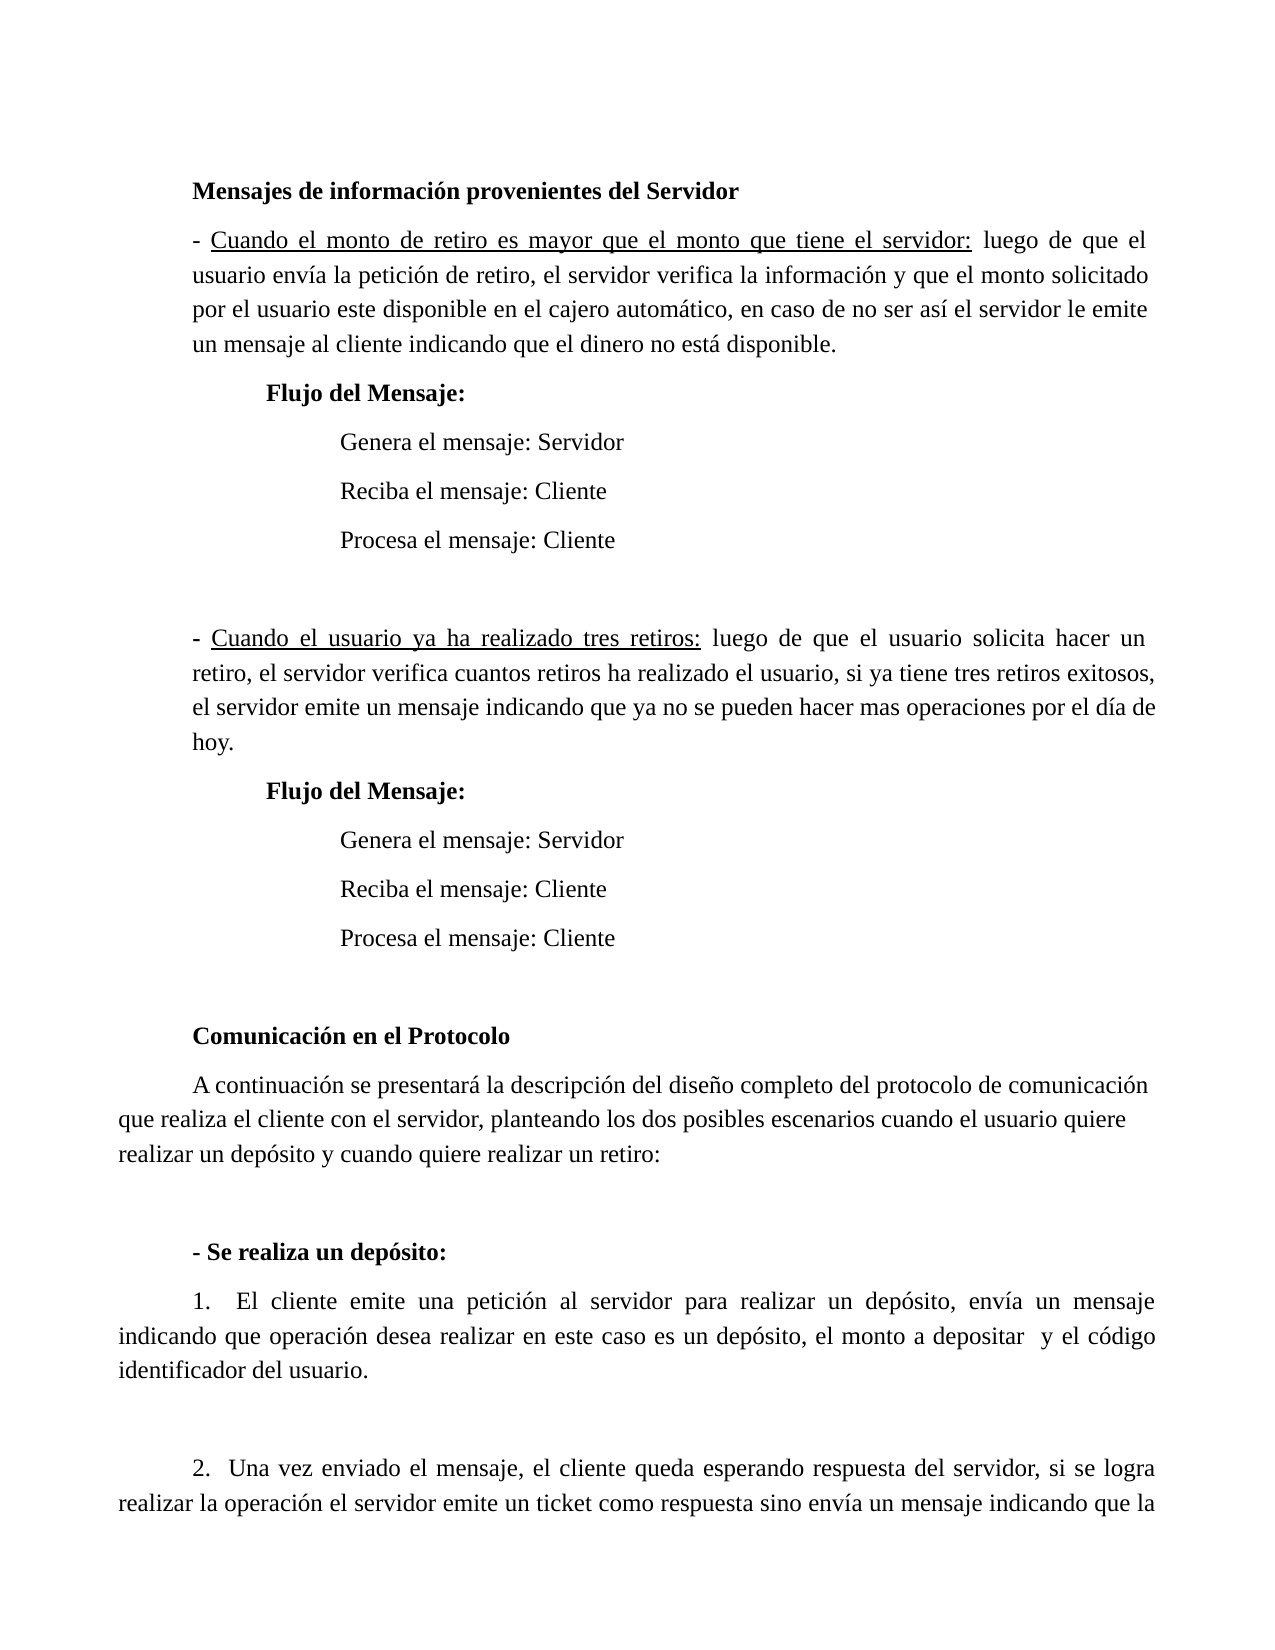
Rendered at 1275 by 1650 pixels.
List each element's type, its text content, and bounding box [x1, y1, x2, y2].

text 2. Una vez enviado el mensaje, el cliente queda esperando respuesta del servidor, si se logra realizar la operación el servidor emite un ticket como respuesta sino envía un mensaje indicando que la [118, 1453, 1157, 1517]
text Mensajes de información provenientes del Servidor [118, 176, 1157, 205]
text - Cuando el monto de retiro es mayor que el monto que tiene el servidor: luego de que el usuario envía la petición de retiro, el servidor verifica la información y que el monto solicitado por el usuario este disponible en el cajero automático, en caso de no ser así el servidor le emite un mensaje al cliente indicando que el dinero no está disponible. [118, 225, 1157, 358]
text Reciba el mensaje: Cliente [118, 874, 1157, 903]
text Comunicación en el Protocolo [118, 1021, 1157, 1050]
text 1. El cliente emite una petición al servidor para realizar un depósito, envía un mensaje indicando que operación desea realizar en este caso es un depósito, el monto a depositar y el código identificador del usuario. [118, 1286, 1157, 1384]
text Flujo del Mensaje: [118, 378, 1157, 407]
text Procesa el mensaje: Cliente [118, 525, 1157, 554]
text Genera el mensaje: Servidor [118, 427, 1157, 456]
text Procesa el mensaje: Cliente [118, 923, 1157, 952]
text Flujo del Mensaje: [118, 776, 1157, 804]
text - Cuando el usuario ya ha realizado tres retiros: luego de que el usuario solicita hacer un retiro, el servidor verifica cuantos retiros ha realizado el usuario, si ya tiene tres retiros exitosos, el servidor emite un mensaje indicando que ya no se pueden hacer mas operaciones por el día de hoy. [118, 623, 1157, 755]
text Reciba el mensaje: Cliente [118, 476, 1157, 505]
text - Se realiza un depósito: [118, 1237, 1157, 1266]
text Genera el mensaje: Servidor [118, 825, 1157, 853]
text A continuación se presentará la descripción del diseño completo del protocolo de comunicación que realiza el cliente con el servidor, planteando los dos posibles escenarios cuando el usuario quiere realizar un depósito y cuando quiere realizar un retiro: [118, 1070, 1157, 1168]
